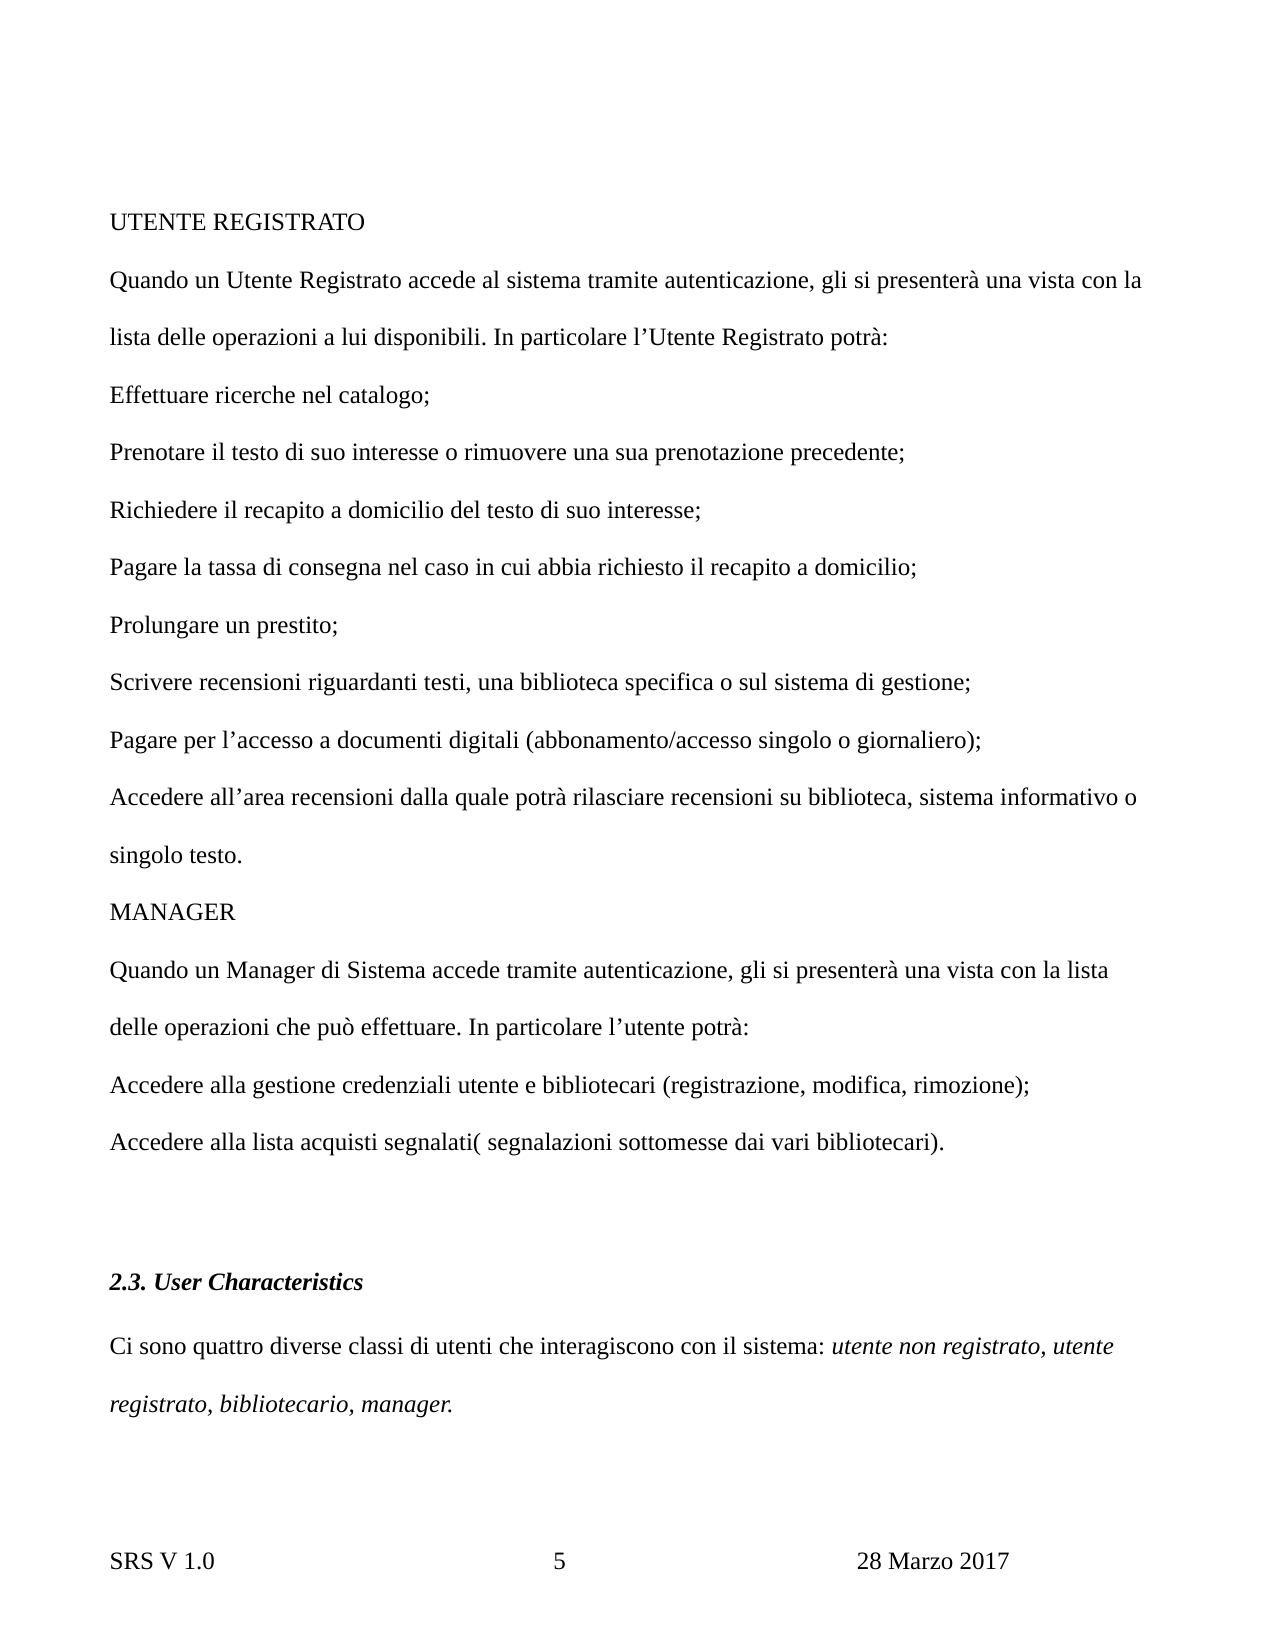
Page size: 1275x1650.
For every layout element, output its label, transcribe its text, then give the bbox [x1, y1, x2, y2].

text Prenotare il testo di suo interesse o rimuovere una sua prenotazione precedente; [109, 437, 1162, 466]
text Ci sono quattro diverse classi di utenti che interagiscono con il sistema: utente non registrato, utente registrato, bibliotecario, manager. [109, 1331, 1162, 1417]
text Accedere alla lista acquisti segnalati( segnalazioni sottomesse dai vari bibliotecari). [109, 1127, 1162, 1156]
subtitle 2.3. User Characteristics [109, 1267, 1162, 1296]
text MANAGER [109, 897, 1162, 926]
text Accedere alla gestione credenziali utente e bibliotecari (registrazione, modifica, rimozione); [109, 1070, 1162, 1099]
text Accedere all’area recensioni dalla quale potrà rilasciare recensioni su biblioteca, sistema informativo o singolo testo. [109, 782, 1162, 869]
text Quando un Utente Registrato accede al sistema tramite autenticazione, gli si presenterà una vista con la lista delle operazioni a lui disponibili. In particolare l’Utente Registrato potrà: [109, 265, 1162, 351]
text UTENTE REGISTRATO [109, 207, 1162, 236]
text Richiedere il recapito a domicilio del testo di suo interesse; [109, 495, 1162, 524]
text Pagare per l’accesso a documenti digitali (abbonamento/accesso singolo o giornaliero); [109, 725, 1162, 754]
text Effettuare ricerche nel catalogo; [109, 380, 1162, 409]
text Pagare la tassa di consegna nel caso in cui abbia richiesto il recapito a domicilio; [109, 552, 1162, 581]
text Prolungare un prestito; [109, 610, 1162, 639]
text Scrivere recensioni riguardanti testi, una biblioteca specifica o sul sistema di gestione; [109, 667, 1162, 696]
text Quando un Manager di Sistema accede tramite autenticazione, gli si presenterà una vista con la lista delle operazioni che può effettuare. In particolare l’utente potrà: [109, 955, 1162, 1041]
